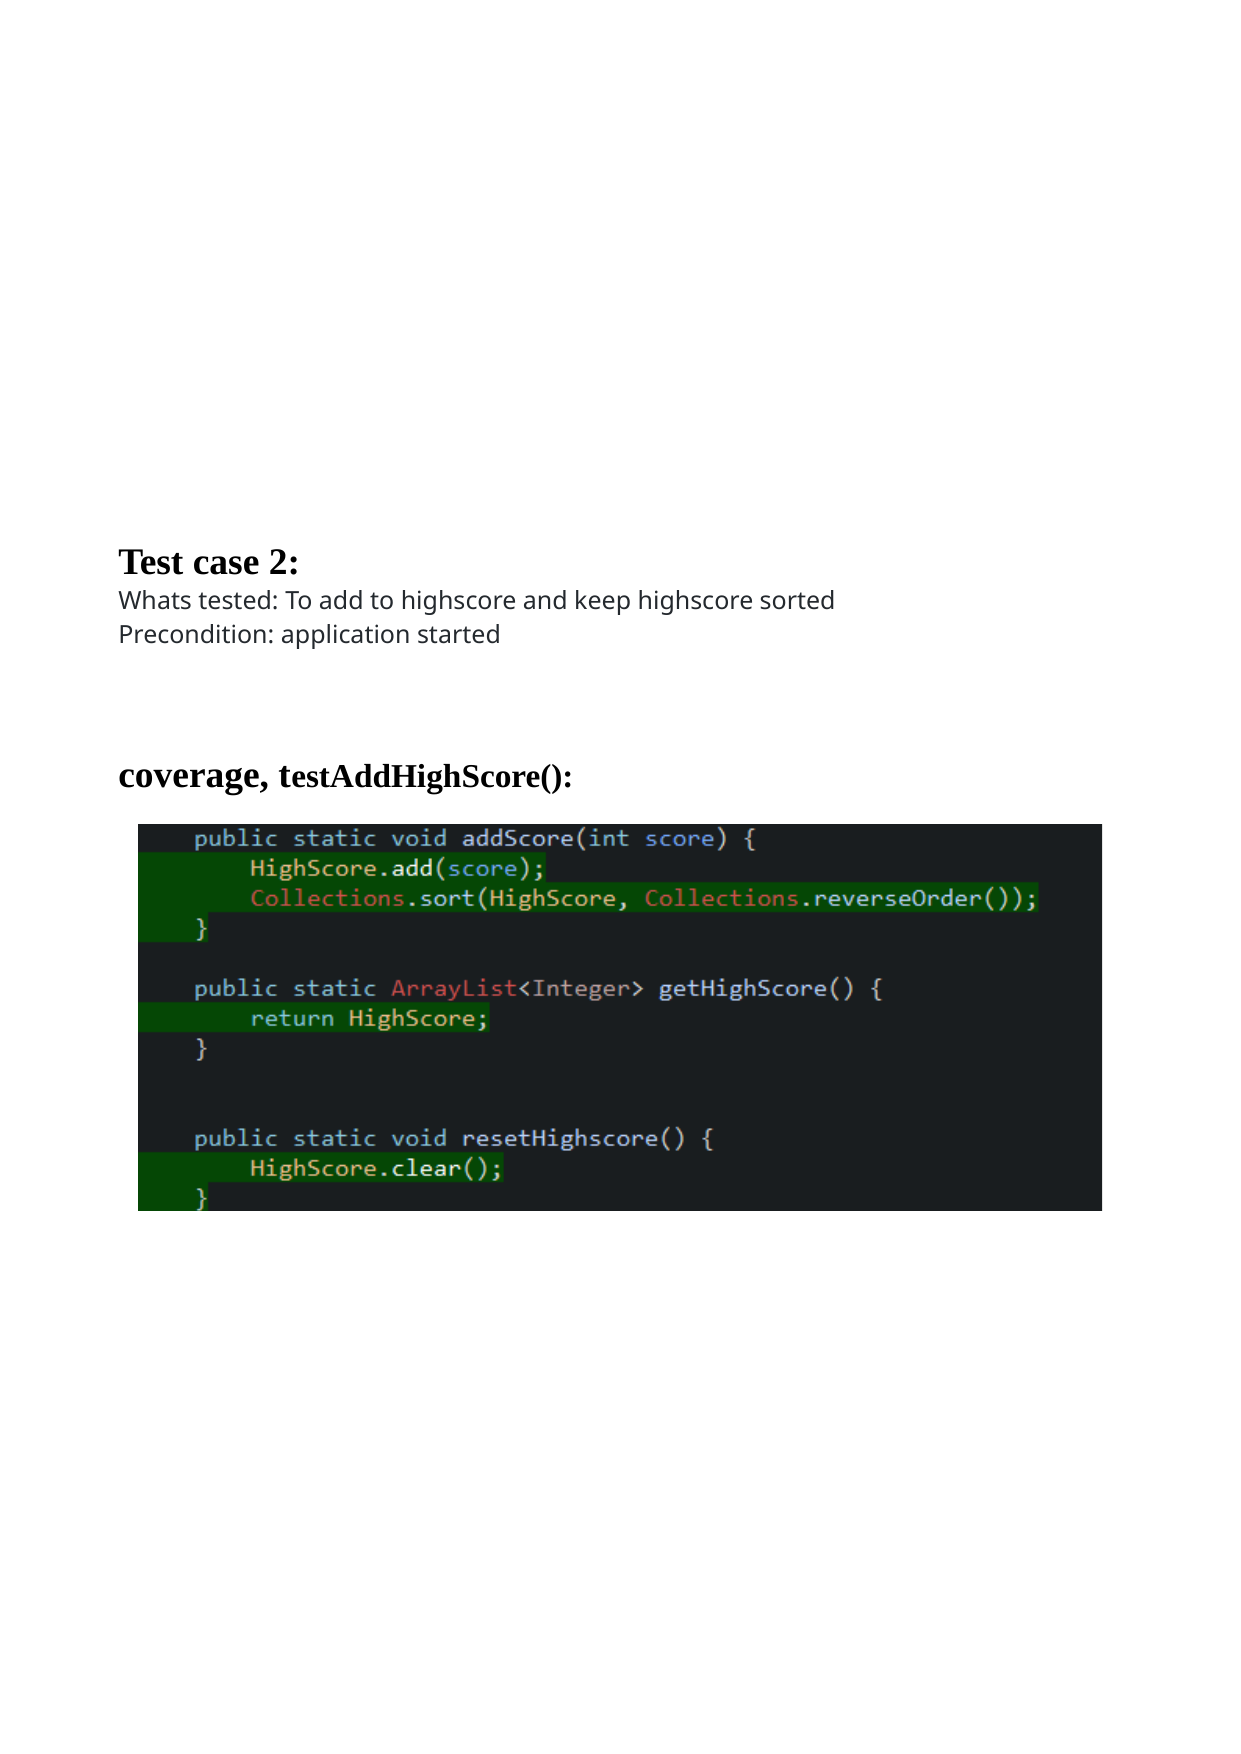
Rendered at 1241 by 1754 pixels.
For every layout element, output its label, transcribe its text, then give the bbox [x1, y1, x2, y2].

text Precondition: application started [118, 617, 1122, 651]
text Test case 2: Whats tested: To add to highscore and keep highscore sorted [118, 540, 1122, 617]
text coverage, testAddHighScore(): [118, 753, 1122, 796]
